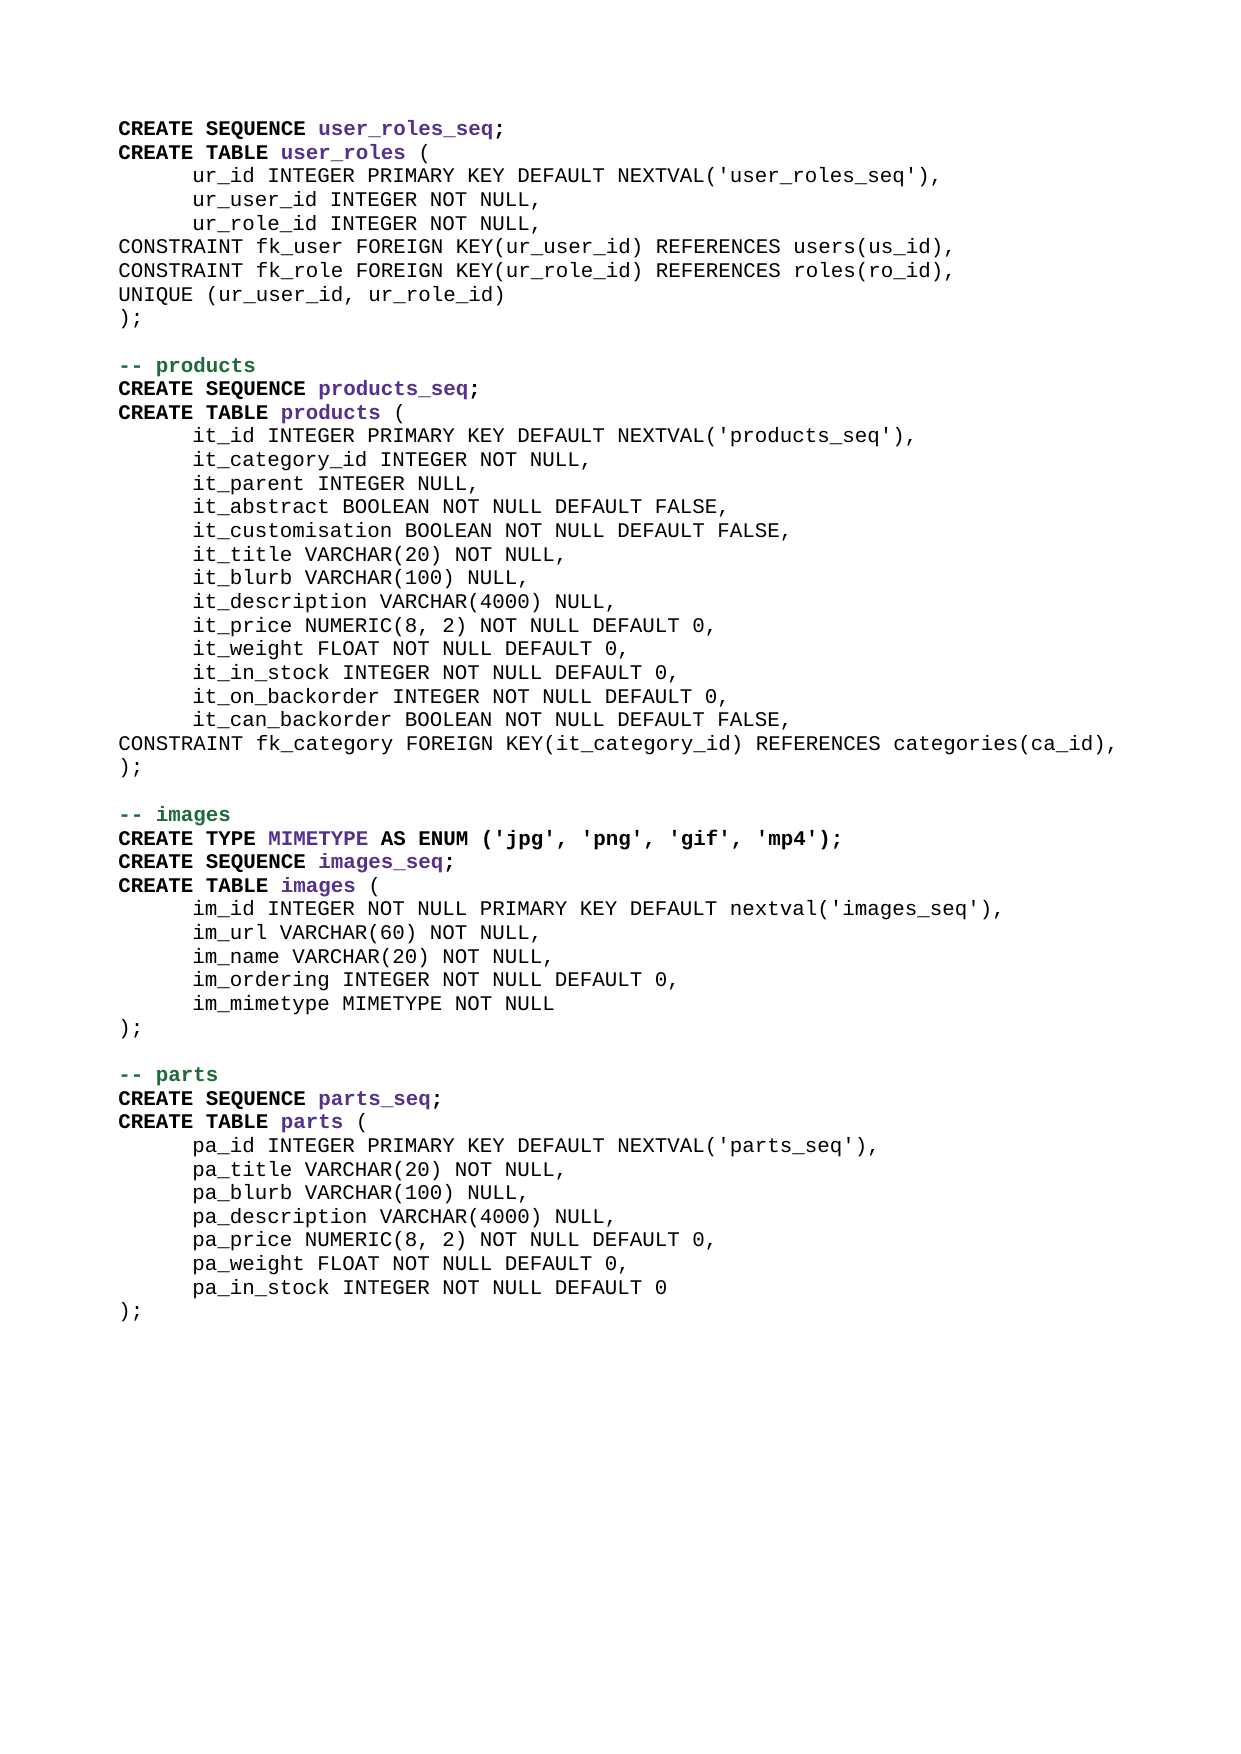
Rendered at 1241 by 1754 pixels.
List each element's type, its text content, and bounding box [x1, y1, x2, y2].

text it_blurb VARCHAR(100) NULL, [118, 567, 1122, 591]
text ur_id INTEGER PRIMARY KEY DEFAULT NEXTVAL('user_roles_seq'), [118, 165, 1122, 189]
text ur_user_id INTEGER NOT NULL, [118, 189, 1122, 213]
text CREATE SEQUENCE user_roles_seq; [118, 118, 1122, 142]
text ); [118, 757, 1122, 780]
text ); [118, 307, 1122, 331]
text it_title VARCHAR(20) NOT NULL, [118, 544, 1122, 567]
text CONSTRAINT fk_user FOREIGN KEY(ur_user_id) REFERENCES users(us_id), [118, 236, 1122, 260]
text it_customisation BOOLEAN NOT NULL DEFAULT FALSE, [118, 520, 1122, 544]
text it_abstract BOOLEAN NOT NULL DEFAULT FALSE, [118, 496, 1122, 520]
text it_in_stock INTEGER NOT NULL DEFAULT 0, [118, 662, 1122, 686]
text CREATE TABLE images ( [118, 875, 1122, 898]
text it_description VARCHAR(4000) NULL, [118, 591, 1122, 615]
text pa_in_stock INTEGER NOT NULL DEFAULT 0 [118, 1277, 1122, 1300]
text im_id INTEGER NOT NULL PRIMARY KEY DEFAULT nextval('images_seq'), [118, 898, 1122, 922]
text CREATE TABLE products ( [118, 402, 1122, 426]
text it_weight FLOAT NOT NULL DEFAULT 0, [118, 638, 1122, 662]
text it_can_backorder BOOLEAN NOT NULL DEFAULT FALSE, [118, 709, 1122, 733]
text pa_weight FLOAT NOT NULL DEFAULT 0, [118, 1253, 1122, 1277]
text it_on_backorder INTEGER NOT NULL DEFAULT 0, [118, 686, 1122, 709]
text im_ordering INTEGER NOT NULL DEFAULT 0, [118, 969, 1122, 993]
text pa_price NUMERIC(8, 2) NOT NULL DEFAULT 0, [118, 1229, 1122, 1253]
text ); [118, 1300, 1122, 1324]
text ur_role_id INTEGER NOT NULL, [118, 213, 1122, 236]
text -- parts [118, 1064, 1122, 1088]
text it_category_id INTEGER NOT NULL, [118, 449, 1122, 473]
text CREATE SEQUENCE parts_seq; [118, 1088, 1122, 1111]
text it_parent INTEGER NULL, [118, 473, 1122, 496]
text pa_description VARCHAR(4000) NULL, [118, 1206, 1122, 1229]
text pa_blurb VARCHAR(100) NULL, [118, 1182, 1122, 1206]
text CREATE TABLE parts ( [118, 1111, 1122, 1135]
text it_price NUMERIC(8, 2) NOT NULL DEFAULT 0, [118, 615, 1122, 638]
text it_id INTEGER PRIMARY KEY DEFAULT NEXTVAL('products_seq'), [118, 426, 1122, 449]
text pa_id INTEGER PRIMARY KEY DEFAULT NEXTVAL('parts_seq'), [118, 1135, 1122, 1158]
text pa_title VARCHAR(20) NOT NULL, [118, 1158, 1122, 1182]
text CONSTRAINT fk_category FOREIGN KEY(it_category_id) REFERENCES categories(ca_id), [118, 733, 1122, 757]
text im_url VARCHAR(60) NOT NULL, [118, 922, 1122, 946]
text CREATE SEQUENCE images_seq; [118, 851, 1122, 875]
text CREATE TABLE user_roles ( [118, 142, 1122, 165]
text -- images [118, 804, 1122, 827]
text CONSTRAINT fk_role FOREIGN KEY(ur_role_id) REFERENCES roles(ro_id), [118, 260, 1122, 284]
text im_name VARCHAR(20) NOT NULL, [118, 946, 1122, 969]
text UNIQUE (ur_user_id, ur_role_id) [118, 284, 1122, 307]
text CREATE TYPE MIMETYPE AS ENUM ('jpg', 'png', 'gif', 'mp4'); [118, 827, 1122, 851]
text ); [118, 1017, 1122, 1040]
text im_mimetype MIMETYPE NOT NULL [118, 993, 1122, 1017]
text CREATE SEQUENCE products_seq; [118, 378, 1122, 402]
text -- products [118, 354, 1122, 378]
